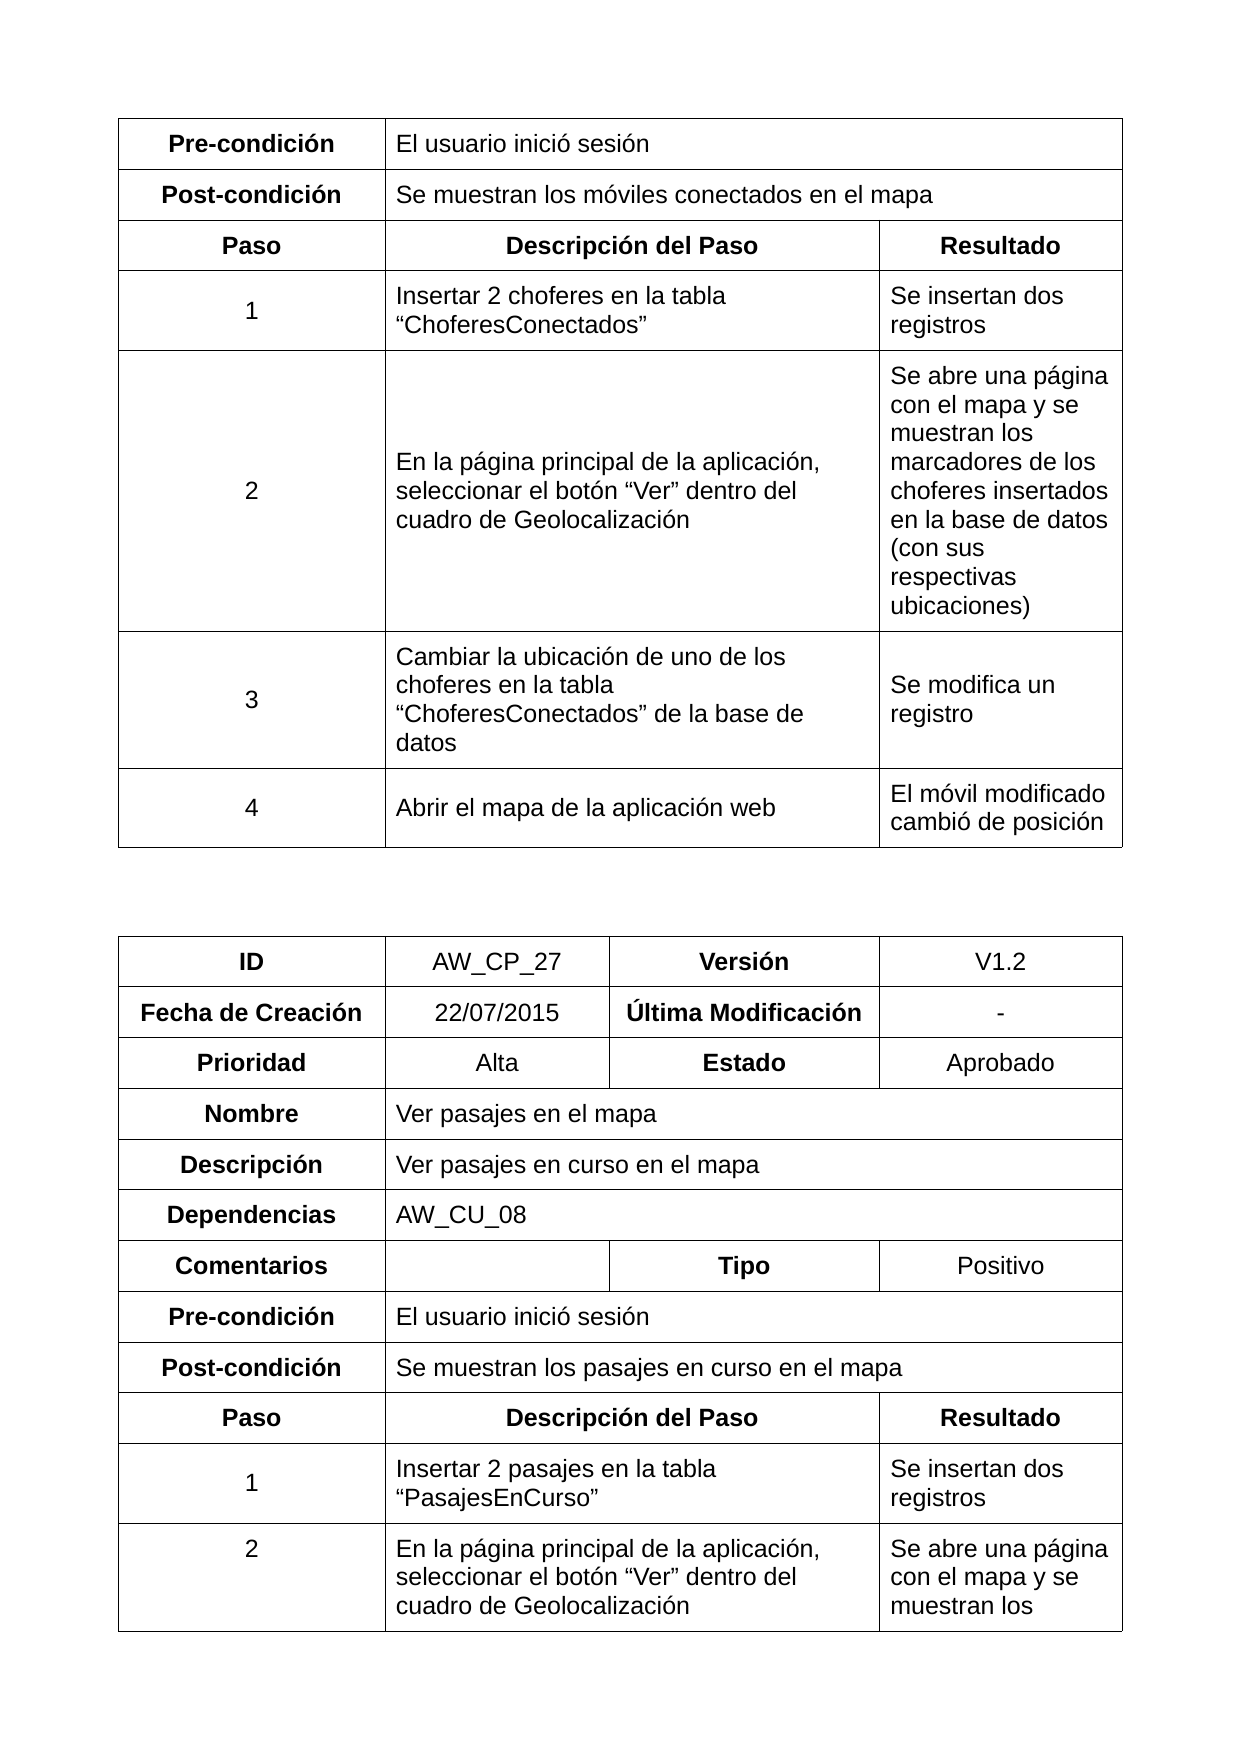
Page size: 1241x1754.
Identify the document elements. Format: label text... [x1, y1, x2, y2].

table_cell Insertar 2 choferes en la tabla “ChoferesConectados” [386, 271, 879, 350]
table_cell Resultado [880, 1393, 1122, 1443]
table_cell Post-condición [119, 1343, 385, 1392]
table_cell El móvil modificado cambió de posición [880, 769, 1122, 847]
table_cell Se abre una página con el mapa y se muestran los marcadores de los choferes insertados en la base de datos (con sus respectivas ubicaciones) [880, 351, 1122, 631]
table_cell Se abre una página con el mapa y se muestran los [880, 1524, 1122, 1631]
table_cell Aprobado [880, 1038, 1122, 1088]
table_cell Fecha de Creación [119, 987, 385, 1037]
table_cell Paso [119, 1393, 385, 1443]
table_cell Descripción [119, 1140, 385, 1189]
table_cell Pre-condición [119, 1292, 385, 1342]
table_cell El usuario inició sesión [386, 119, 1122, 169]
table_cell - [880, 987, 1122, 1037]
table_cell 4 [119, 769, 385, 847]
table_cell Comentarios [119, 1241, 385, 1291]
table_cell En la página principal de la aplicación, seleccionar el botón “Ver” dentro del cuadro de Geolocalización [386, 1524, 879, 1631]
table_cell Alta [386, 1038, 609, 1088]
table_cell Dependencias [119, 1190, 385, 1240]
table_header Versión [610, 937, 879, 986]
table_cell Descripción del Paso [386, 221, 879, 270]
table_cell Cambiar la ubicación de uno de los choferes en la tabla “ChoferesConectados” de la base de datos [386, 632, 879, 767]
table_cell Última Modificación [610, 987, 879, 1037]
table_cell Post-condición [119, 170, 385, 219]
table_cell Pre-condición [119, 119, 385, 169]
table_cell En la página principal de la aplicación, seleccionar el botón “Ver” dentro del cuadro de Geolocalización [386, 351, 879, 631]
table_cell Nombre [119, 1089, 385, 1139]
table_cell 1 [119, 271, 385, 350]
table_cell 1 [119, 1444, 385, 1522]
table_cell Se insertan dos registros [880, 271, 1122, 350]
table_header V1.2 [880, 937, 1122, 986]
table_header ID [119, 937, 385, 986]
table_cell Prioridad [119, 1038, 385, 1088]
table_cell Insertar 2 pasajes en la tabla “PasajesEnCurso” [386, 1444, 879, 1522]
table_cell Se muestran los pasajes en curso en el mapa [386, 1343, 1122, 1392]
table_header AW_CP_27 [386, 937, 609, 986]
table_cell Abrir el mapa de la aplicación web [386, 769, 879, 847]
table_cell 2 [119, 1524, 385, 1631]
table_cell 2 [119, 351, 385, 631]
table_cell [386, 1241, 609, 1291]
table_cell AW_CU_08 [386, 1190, 1122, 1240]
table_cell Tipo [610, 1241, 879, 1291]
table_cell El usuario inició sesión [386, 1292, 1122, 1342]
table_cell Resultado [880, 221, 1122, 270]
table_cell Positivo [880, 1241, 1122, 1291]
table_cell Estado [610, 1038, 879, 1088]
table_cell 22/07/2015 [386, 987, 609, 1037]
table_cell Se muestran los móviles conectados en el mapa [386, 170, 1122, 219]
table_cell Ver pasajes en curso en el mapa [386, 1140, 1122, 1189]
table_cell 3 [119, 632, 385, 767]
table_cell Paso [119, 221, 385, 270]
table_cell Se modifica un registro [880, 632, 1122, 767]
table_cell Ver pasajes en el mapa [386, 1089, 1122, 1139]
table_cell Descripción del Paso [386, 1393, 879, 1443]
table_cell Se insertan dos registros [880, 1444, 1122, 1522]
